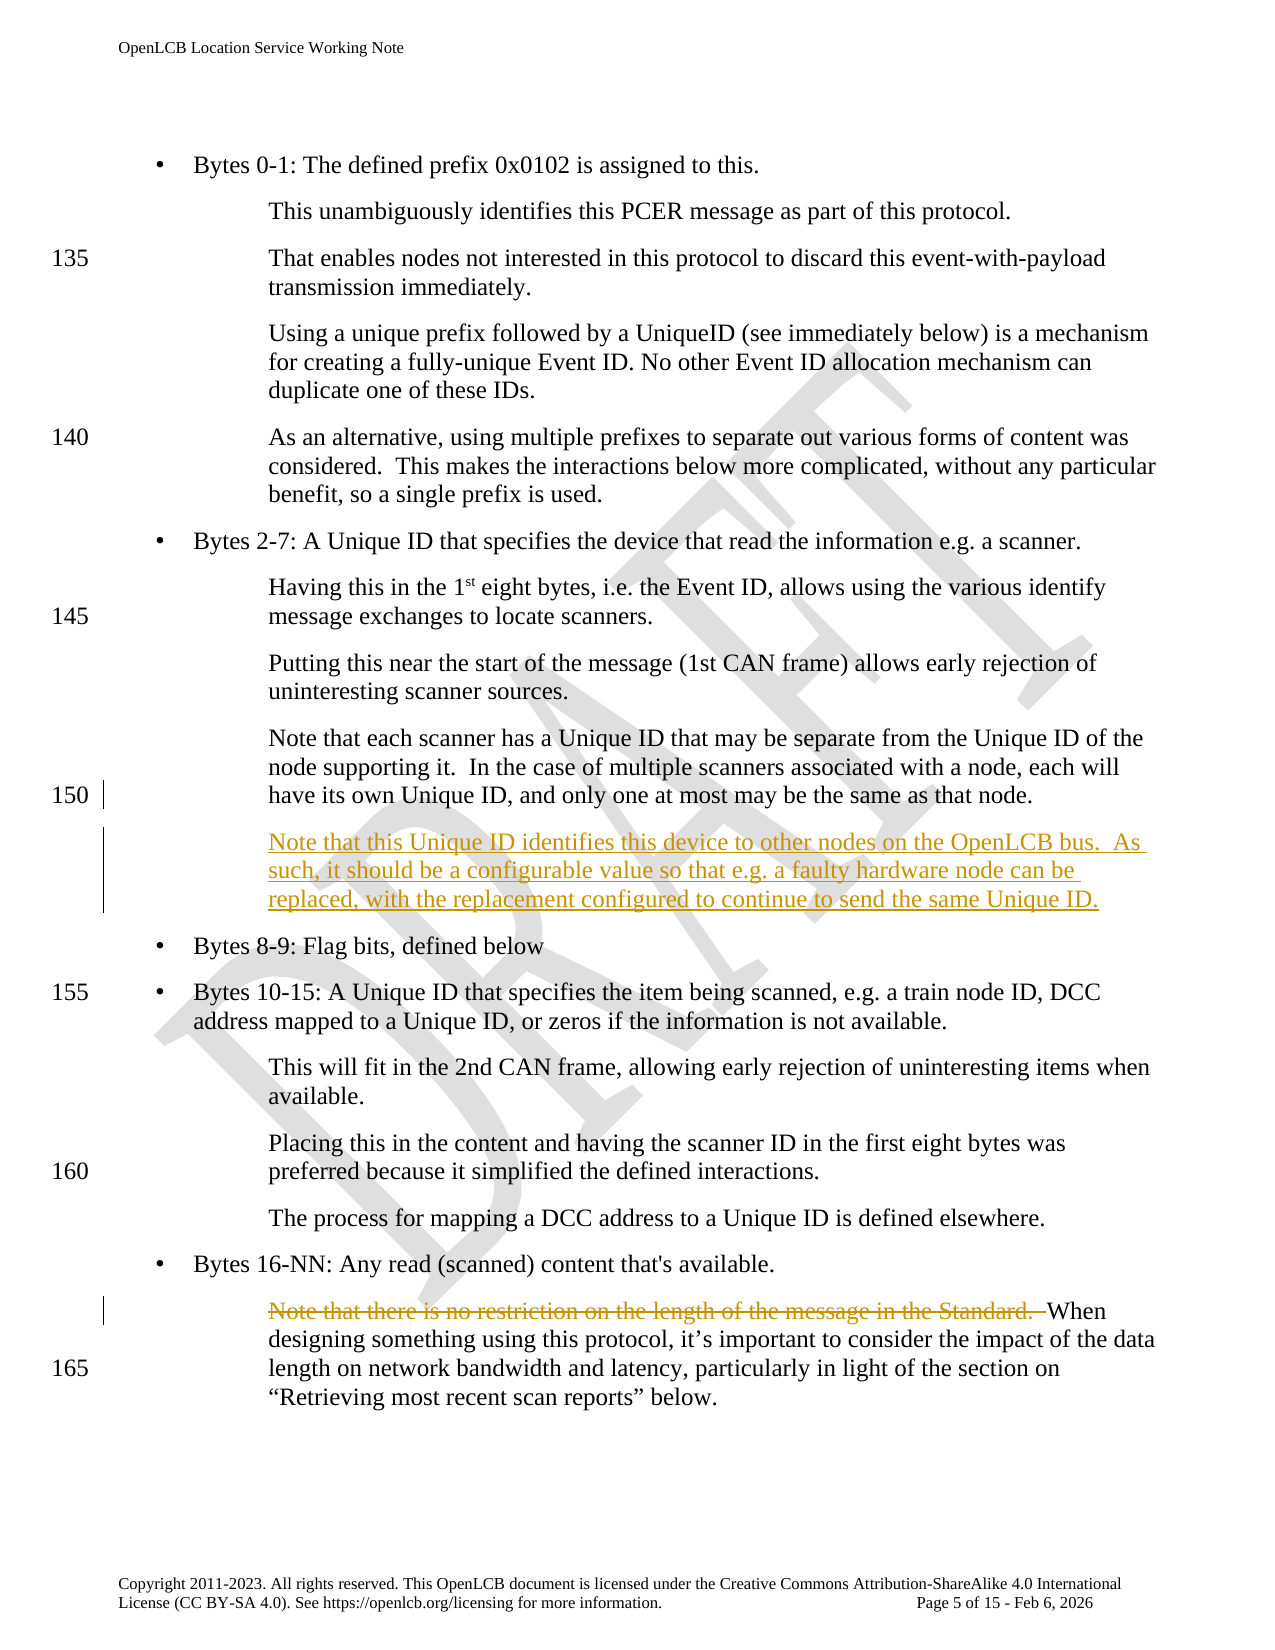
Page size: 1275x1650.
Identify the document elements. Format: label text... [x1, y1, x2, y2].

list Bytes 16-NN: Any read (scanned) content that's available. [156, 1249, 429, 1278]
text Putting this near the start of the message (1st CAN frame) allows early rejection of uninteresting scanner sources. [1035, 648, 1157, 705]
text As an alternative, using multiple prefixes to separate out various forms of content was considered. This makes the interactions below more complicated, without any particular benefit, so a single prefix is used. [268, 422, 766, 508]
text Using a unique prefix followed by a UniqueID (see immediately below) is a mechanism for creating a fully-unique Event ID. No other Event ID allocation mechanism can duplicate one of these IDs. [268, 318, 1157, 404]
text The process for mapping a DCC address to a Unique ID is defined elsewhere. [399, 1203, 491, 1232]
text As an alternative, using multiple prefixes to separate out various forms of content was considered. This makes the interactions below more complicated, without any particular benefit, so a single prefix is used. [826, 422, 1157, 508]
list Bytes 2-7: A Unique ID that specifies the device that read the information e.g. a scanner. [930, 526, 1157, 555]
text Putting this near the start of the message (1st CAN frame) allows early rejection of uninteresting scanner sources. [798, 648, 1033, 705]
list Bytes 16-NN: Any read (scanned) content that's available. [462, 1249, 1157, 1278]
list Bytes 0-1: The defined prefix 0x0102 is assigned to this. [156, 150, 1157, 179]
list Bytes 8-9: Flag bits, defined below [706, 931, 1157, 959]
text Note that this Unique ID identifies this device to other nodes on the OpenLCB bus. As such, it should be a configurable value so that e.g. a faulty hardware node can be replaced, with the replacement configured to continue to send the same Unique ID. [827, 827, 1157, 913]
text Placing this in the content and having the scanner ID in the first eight bytes was preferred because it simplified the defined interactions. [268, 1128, 338, 1185]
text This will fit in the 2nd CAN frame, allowing early rejection of uninteresting items when available. [451, 1052, 573, 1110]
text Having this in the 1st eight bytes, i.e. the Event ID, allows using the various identify message exchanges to locate scanners. [675, 572, 991, 630]
text Having this in the 1st eight bytes, i.e. the Event ID, allows using the various identify message exchanges to locate scanners. [268, 572, 690, 630]
text Having this in the 1st eight bytes, i.e. the Event ID, allows using the various identify message exchanges to locate scanners. [976, 572, 1157, 630]
list Bytes 8-9: Flag bits, defined below [437, 931, 515, 959]
list Bytes 8-9: Flag bits, defined below [156, 931, 422, 959]
text As an alternative, using multiple prefixes to separate out various forms of content was considered. This makes the interactions below more complicated, without any particular benefit, so a single prefix is used. [757, 432, 869, 508]
text Placing this in the content and having the scanner ID in the first eight bytes was preferred because it simplified the defined interactions. [506, 1128, 1157, 1185]
text Note that each scanner has a Unique ID that may be separate from the Unique ID of the node supporting it. In the case of multiple scanners associated with a node, each will have its own Unique ID, and only one at most may be the same as that node. [268, 723, 601, 809]
list Bytes 10-15: A Unique ID that specifies the item being scanned, e.g. a train node ID, DCC address mapped to a Unique ID, or zeros if the information is not available. [705, 977, 1157, 1035]
list Bytes 2-7: A Unique ID that specifies the device that read the information e.g. a scanner. [672, 526, 916, 555]
text This unambiguously identifies this PCER message as part of this protocol. [268, 196, 1157, 225]
text That enables nodes not interested in this protocol to discard this event-with-payload transmission immediately. [268, 243, 1157, 300]
list Bytes 10-15: A Unique ID that specifies the item being scanned, e.g. a train node ID, DCC address mapped to a Unique ID, or zeros if the information is not available. [608, 977, 722, 1017]
text Note that each scanner has a Unique ID that may be separate from the Unique ID of the node supporting it. In the case of multiple scanners associated with a node, each will have its own Unique ID, and only one at most may be the same as that node. [631, 723, 869, 809]
text The process for mapping a DCC address to a Unique ID is defined elsewhere. [507, 1203, 1157, 1232]
list Bytes 10-15: A Unique ID that specifies the item being scanned, e.g. a train node ID, DCC address mapped to a Unique ID, or zeros if the information is not available. [369, 977, 498, 1035]
text Placing this in the content and having the scanner ID in the first eight bytes was preferred because it simplified the defined interactions. [324, 1128, 493, 1185]
list Bytes 8-9: Flag bits, defined below [542, 931, 704, 959]
list Bytes 2-7: A Unique ID that specifies the device that read the information e.g. a scanner. [156, 526, 662, 555]
text The process for mapping a DCC address to a Unique ID is defined elsewhere. [268, 1203, 385, 1232]
text Putting this near the start of the message (1st CAN frame) allows early rejection of uninteresting scanner sources. [268, 648, 765, 705]
list Bytes 10-15: A Unique ID that specifies the item being scanned, e.g. a train node ID, DCC address mapped to a Unique ID, or zeros if the information is not available. [502, 977, 651, 1035]
list Bytes 10-15: A Unique ID that specifies the item being scanned, e.g. a train node ID, DCC address mapped to a Unique ID, or zeros if the information is not available. [215, 977, 387, 1035]
text This will fit in the 2nd CAN frame, allowing early rejection of uninteresting items when available. [268, 1052, 457, 1110]
text This will fit in the 2nd CAN frame, allowing early rejection of uninteresting items when available. [558, 1052, 1157, 1110]
text Note that each scanner has a Unique ID that may be separate from the Unique ID of the node supporting it. In the case of multiple scanners associated with a node, each will have its own Unique ID, and only one at most may be the same as that node. [561, 723, 701, 809]
text Note that each scanner has a Unique ID that may be separate from the Unique ID of the node supporting it. In the case of multiple scanners associated with a node, each will have its own Unique ID, and only one at most may be the same as that node. [826, 723, 1157, 809]
text When designing something using this protocol, it’s important to consider the impact of the data length on network bandwidth and latency, particularly in light of the section on “Retrieving most recent scan reports” below. [268, 1296, 1157, 1411]
